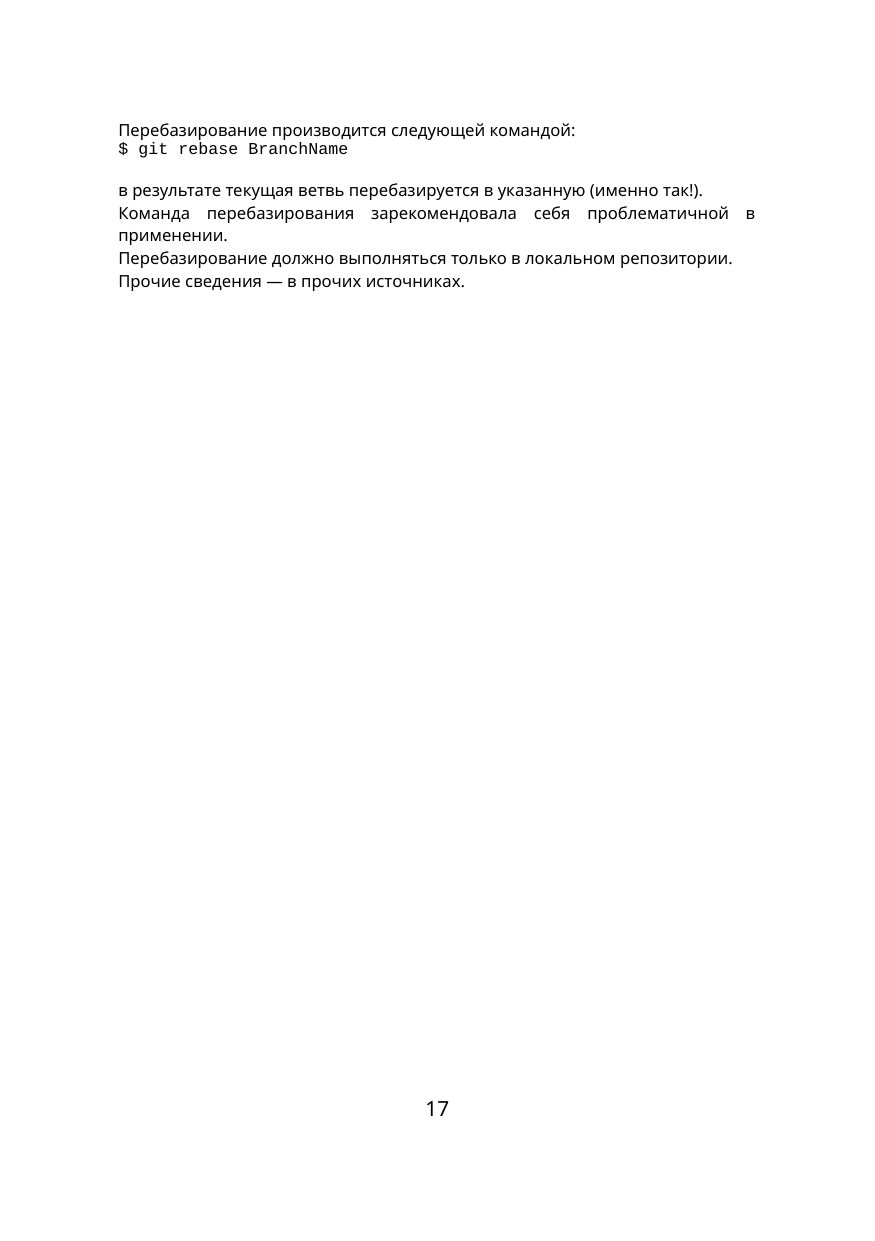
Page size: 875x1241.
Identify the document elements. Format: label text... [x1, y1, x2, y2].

text Перебазирование производится следующей командой: [118, 118, 756, 141]
text Прочие сведения — в прочих источниках. [118, 269, 756, 292]
text Перебазирование должно выполняться только в локальном репозитории. [118, 247, 756, 269]
text в результате текущая ветвь перебазируется в указанную (именно так!). [118, 178, 756, 201]
text Команда перебазирования зарекомендовала себя проблематичной в применении. [118, 201, 756, 247]
text $ git rebase BranchName [118, 141, 756, 160]
